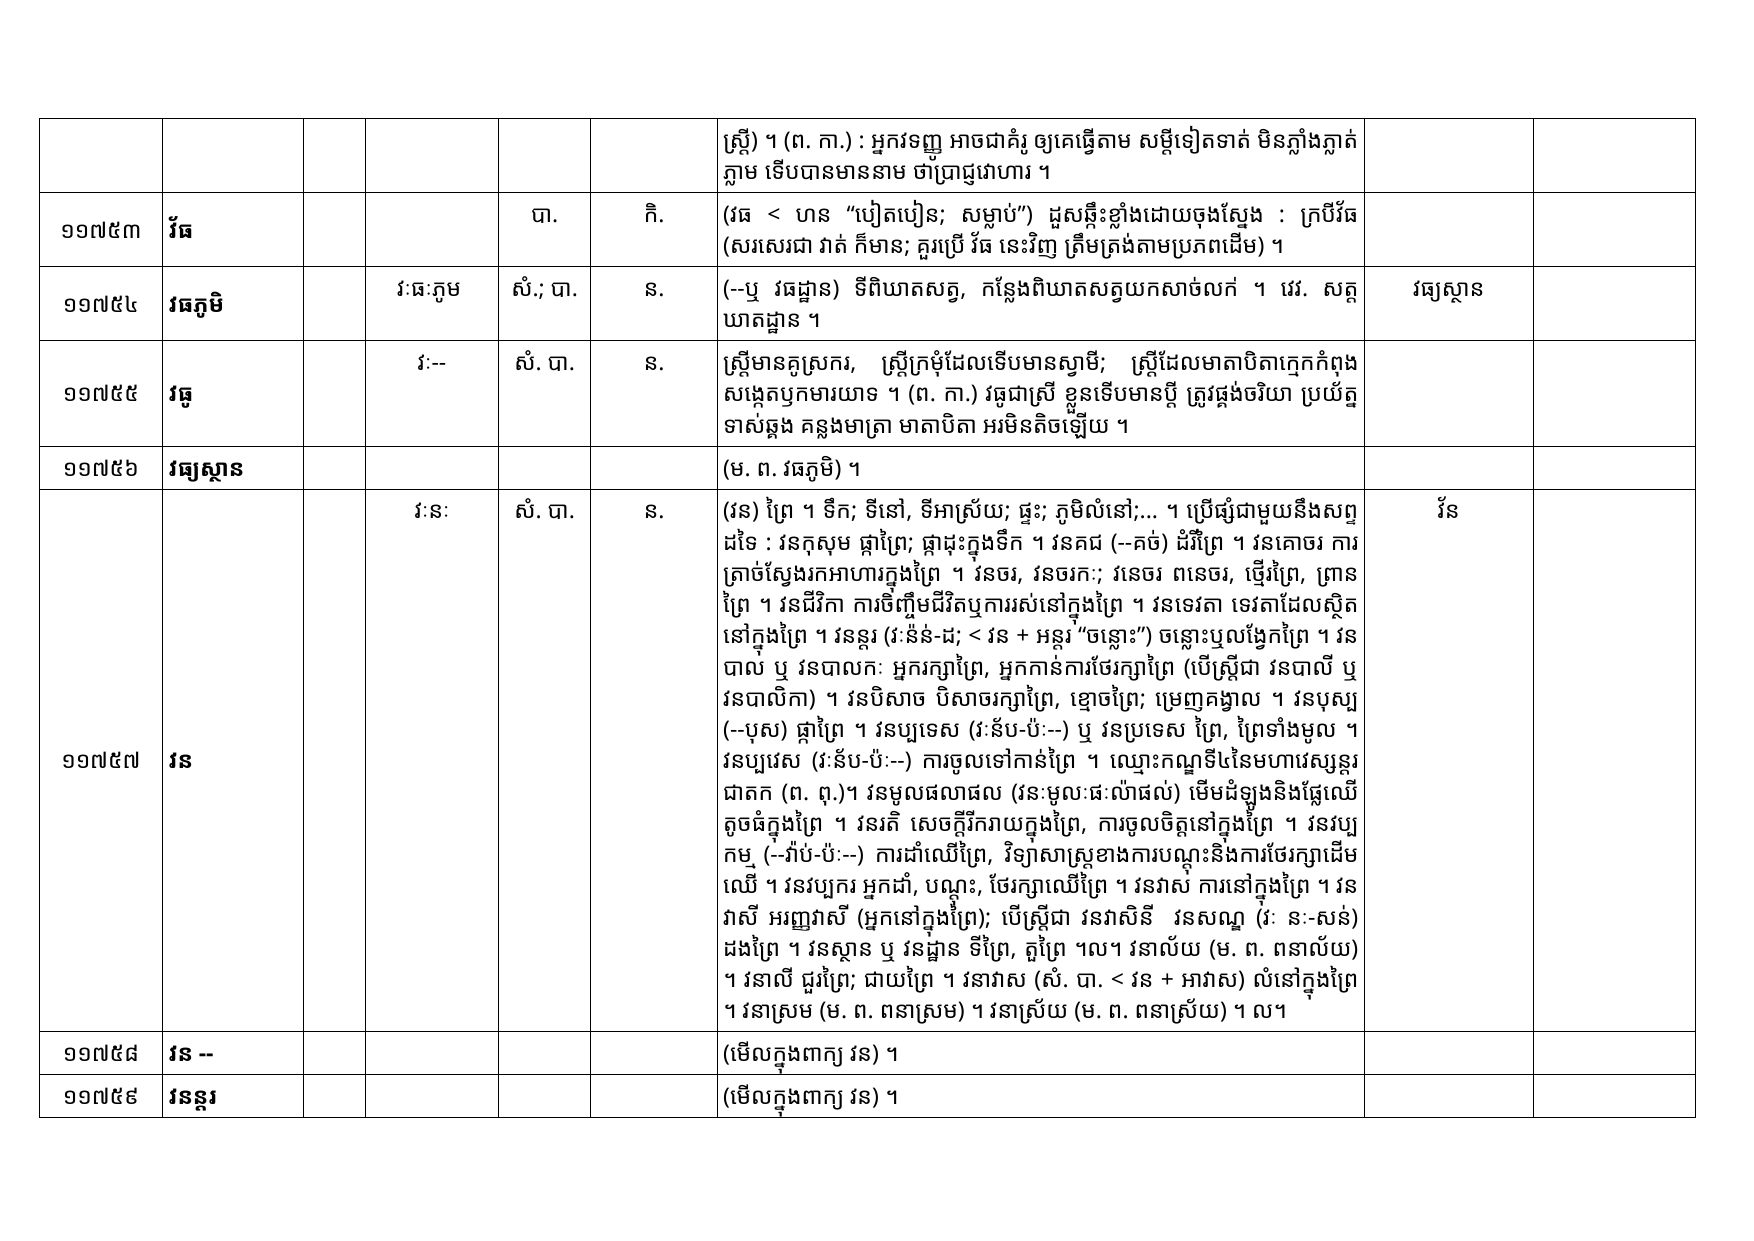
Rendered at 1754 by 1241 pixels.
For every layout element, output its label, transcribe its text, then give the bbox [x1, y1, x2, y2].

table_cell [1534, 341, 1695, 446]
table_cell [366, 447, 498, 488]
table_cell [366, 193, 498, 266]
table_cell ១១៧៥៧ [40, 490, 162, 1031]
table_cell ន. [591, 490, 717, 1031]
table_cell [1534, 1075, 1695, 1117]
table_cell [304, 341, 365, 446]
table_cell [499, 119, 590, 192]
table_cell [1534, 1032, 1695, 1074]
table_cell វធ្យស្ថាន [1365, 267, 1533, 340]
table_cell ១១៧៥៤ [40, 267, 162, 340]
table_cell សំ. បា. [499, 490, 590, 1031]
table_cell [366, 119, 498, 192]
table_cell ១១៧៥៣ [40, 193, 162, 266]
table_cell វធូ [163, 341, 303, 446]
table_cell [40, 119, 162, 192]
table_cell [304, 1075, 365, 1117]
table_cell វ័ធ [163, 193, 303, 266]
table_cell [1534, 490, 1695, 1031]
table_cell [591, 447, 717, 488]
table_cell សំ.; បា. [499, 267, 590, 340]
table_cell ស្រ្តី) ។ (ព. កា.) : អ្នក​វទញ្ញូ អាច​ជា​គំរូ ឲ្យ​គេ​ធ្វើ​តាម សម្តី​ទៀត​ទាត់ មិន​ភ្លាំងភ្លាត់​ភ្លាម ទើប​បាន​មាន​នាម ថា​ប្រាជ្ញ​វោហារ ។ [718, 119, 1364, 192]
table_cell [1365, 1075, 1533, 1117]
table_cell (វធ < ហន “បៀតបៀន; សម្លាប់”) ដួស​ឆ្កឹះ​ខ្លាំង​ដោយ​ចុង​ស្នែង : ក្របី​វ័ធ (សរសេរ​ជា វាត់ ក៏​មាន; គួរ​ប្រើ វ័ធ នេះ​វិញ ត្រឹម​ត្រង់​តាម​ប្រភព​ដើម) ។ [718, 193, 1364, 266]
table_cell [591, 119, 717, 192]
table_cell [304, 490, 365, 1031]
table_cell (មើល​ក្នុង​ពាក្យ វន) ។ [718, 1075, 1364, 1117]
table_cell (--ឬ វធដ្ឋាន) ទី​ពិឃាត​សត្វ, កន្លែង​ពិឃាត​សត្វ​យក​សាច់​លក់ ។ វេវ. សត្ត​ឃាតដ្ឋាន ។ [718, 267, 1364, 340]
table_cell [1365, 447, 1533, 488]
table_cell [1534, 193, 1695, 266]
table_cell សំ. បា. [499, 341, 590, 446]
table_cell [1365, 1032, 1533, 1074]
table_cell [366, 1075, 498, 1117]
table_cell ន. [591, 267, 717, 340]
table_cell [304, 447, 365, 488]
table_cell ១១៧៥៩ [40, 1075, 162, 1117]
table_cell [1365, 341, 1533, 446]
table_cell វន [163, 490, 303, 1031]
table_cell [591, 1032, 717, 1074]
table_cell វៈធៈភូម [366, 267, 498, 340]
table_cell វធ្យស្ថាន [163, 447, 303, 488]
table_cell ១១៧៥៥ [40, 341, 162, 446]
table_cell [163, 119, 303, 192]
table_cell [1534, 447, 1695, 488]
table_cell (មើល​ក្នុង​ពាក្យ វន) ។ [718, 1032, 1364, 1074]
table_cell [304, 1032, 365, 1074]
table_cell [1365, 119, 1533, 192]
table_cell [304, 267, 365, 340]
table_cell [591, 1075, 717, 1117]
table_cell [1534, 119, 1695, 192]
table_cell [1365, 193, 1533, 266]
table_cell [499, 447, 590, 488]
table_cell (ម. ព. វធភូមិ) ។ [718, 447, 1364, 488]
table_cell កិ. [591, 193, 717, 266]
table_cell វៈ-- [366, 341, 498, 446]
table_cell បា. [499, 193, 590, 266]
table_cell (វន) ព្រៃ ។ ទឹក; ទី​នៅ, ទី​អាស្រ័យ; ផ្ទះ; ភូមិ​លំនៅ;... ។ ប្រើ​ផ្សំ​ជា​មួយ​នឹង​សព្ទ​ដទៃ : វន​កុសុម ផ្កា​ព្រៃ; ផ្កា​ដុះ​ក្នុង​ទឹក ។ វន​គជ (--គច់) ដំរី​ព្រៃ ។ វន​គោចរ ការ​ត្រាច់​ស្វែង​រក​អាហារ​ក្នុង​ព្រៃ ។ វន​ចរ, វន​ចរកៈ; វនេចរ ពនេចរ, ថ្មើរ​ព្រៃ, ព្រាន​ព្រៃ ។ វន​ជីវិកា ការ​ចិញ្ចឹម​ជីវិត​ឬ​ការ​រស់​នៅ​ក្នុង​ព្រៃ ។ វន​ទេវតា ទេវតា​ដែល​ស្ថិត​នៅ​ក្នុង​ព្រៃ ។ វនន្តរ (វៈន៉ន់-ដ; < វន + អន្តរ “ចន្លោះ”) ចន្លោះ​ឬ​លង្វែក​ព្រៃ ។ វន​បាល ឬ វន​បាលកៈ អ្នក​រក្សា​ព្រៃ, អ្នក​កាន់​ការ​ថែ​រក្សា​ព្រៃ (បើ​ស្រ្តី​ជា វន​បាលី ឬ វន​បាលិកា) ។ វន​បិសាច បិសាច​រក្សា​ព្រៃ, ខ្មោច​ព្រៃ; ម្រេញ​គង្វាល ។ វន​បុស្ប (--បុស) ផ្កា​ព្រៃ ។ វនប្បទេស (វៈន័ប-ប៉ៈ--) ឬ វន​ប្រទេស ព្រៃ, ព្រៃ​ទាំងមូល ។ វនប្បវេស (វៈន័ប-ប៉ៈ--) ការ​ចូល​ទៅ​កាន់​ព្រៃ ។ ឈ្មោះ​កណ្ឌ​ទី​៤​នៃ​មហា​វេស្សន្តរ​ជាតក (ព. ពុ.)។ វន​មូល​ផលា​ផល (វនៈមូលៈផៈល៉ាផល់) មើម​ដំឡូង​និង​ផ្លែ​ឈើ​តូច​ធំ​ក្នុង​ព្រៃ ។ វន​រតិ សេចក្ដី​រីករាយ​ក្នុង​ព្រៃ, ការ​ចូល​ចិត្ត​នៅ​ក្នុង​ព្រៃ ។ វន​វប្ប​កម្ម (--វ៉ាប់-ប៉ៈ--) ការ​ដាំ​ឈើ​ព្រៃ, វិទ្យាសាស្រ្ត​ខាង​ការ​បណ្ដុះ​និង​ការ​ថែ​រក្សា​ដើម​ឈើ ។ វន​វប្ប​ករ អ្នក​ដាំ, បណ្តុះ, ថែ​រក្សា​ឈើ​ព្រៃ ។ វន​វាស ការ​នៅ​ក្នុង​ព្រៃ ។​ វន​វាសី អរញ្ញ​វាសី (អ្នក​នៅ​ក្នុង​ព្រៃ); បើ​ស្រ្តី​ជា វន​វាសិនី វន​សណ្ឌ (វៈ នៈ-សន់) ដង​ព្រៃ ។ វនស្ថាន ឬ វនដ្ឋាន ទី​ព្រៃ, តួ​ព្រៃ ។ល។ វនាល័យ (ម. ព. ពនាល័យ) ។ វនាលី ជួរ​ព្រៃ; ជាយ​ព្រៃ ។ វនាវាស (សំ. បា. < វន + អាវាស) លំនៅ​ក្នុង​ព្រៃ ។ វនាស្រម (ម. ព. ពនាស្រម) ។ វនាស្រ័យ (ម. ព. ពនាស្រ័យ) ។ ល។ [718, 490, 1364, 1031]
table_cell ១១៧៥៨ [40, 1032, 162, 1074]
table_cell វន -- [163, 1032, 303, 1074]
table_cell វនន្តរ [163, 1075, 303, 1117]
table_cell វៈនៈ [366, 490, 498, 1031]
table_cell [304, 193, 365, 266]
table_cell ១១៧៥៦ [40, 447, 162, 488]
table_cell ស្រ្តី​មាន​គូ​ស្រករ, ស្រ្តី​ក្រមុំ​ដែល​ទើប​មាន​ស្វាមី; ស្រ្តី​ដែល​មាតា​បិតា​ក្មេក​កំពុង​សង្កេត​ឫក​មារយាទ ។ (ព. កា.) វធូ​ជា​ស្រី ខ្លួន​ទើប​មាន​ប្តី​ ត្រូវ​ផ្គង់​ចរិយា ប្រយ័ត្ន​ទាស់​ឆ្គង គន្លង​មាត្រា មាតា​បិតា អរ​មិន​តិច​ឡើយ ។ [718, 341, 1364, 446]
table_cell [366, 1032, 498, 1074]
table_cell វ័ន [1365, 490, 1533, 1031]
table_cell [304, 119, 365, 192]
table_cell វធ​ភូមិ [163, 267, 303, 340]
table_cell [499, 1075, 590, 1117]
table_cell [499, 1032, 590, 1074]
table_cell ន. [591, 341, 717, 446]
table_cell [1534, 267, 1695, 340]
